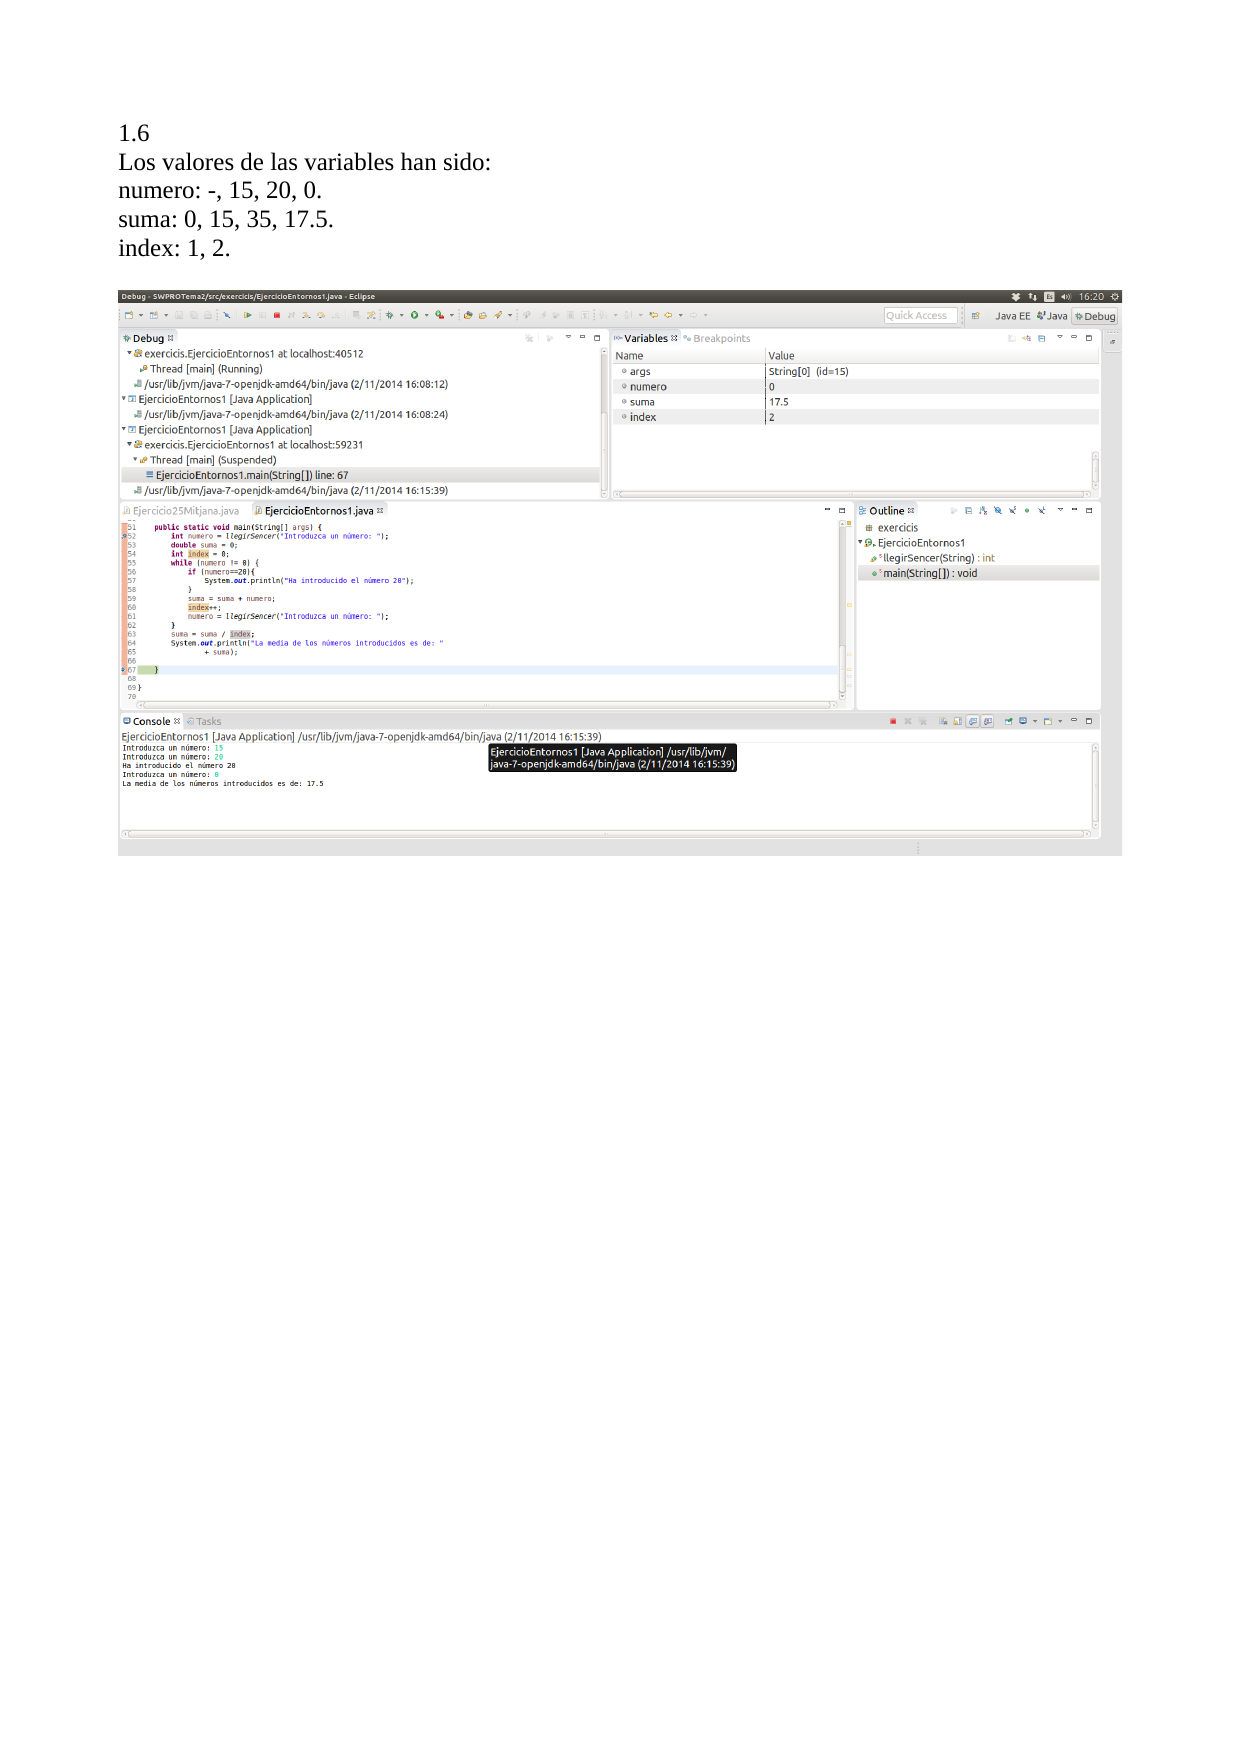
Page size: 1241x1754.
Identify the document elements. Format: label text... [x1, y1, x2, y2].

text index: 1, 2. [118, 233, 1122, 262]
picture [118, 290, 1123, 856]
text Los valores de las variables han sido: [118, 147, 1122, 176]
text suma: 0, 15, 35, 17.5. [118, 204, 1122, 233]
text numero: -, 15, 20, 0. [118, 176, 1122, 204]
text 1.6 [118, 118, 1122, 147]
